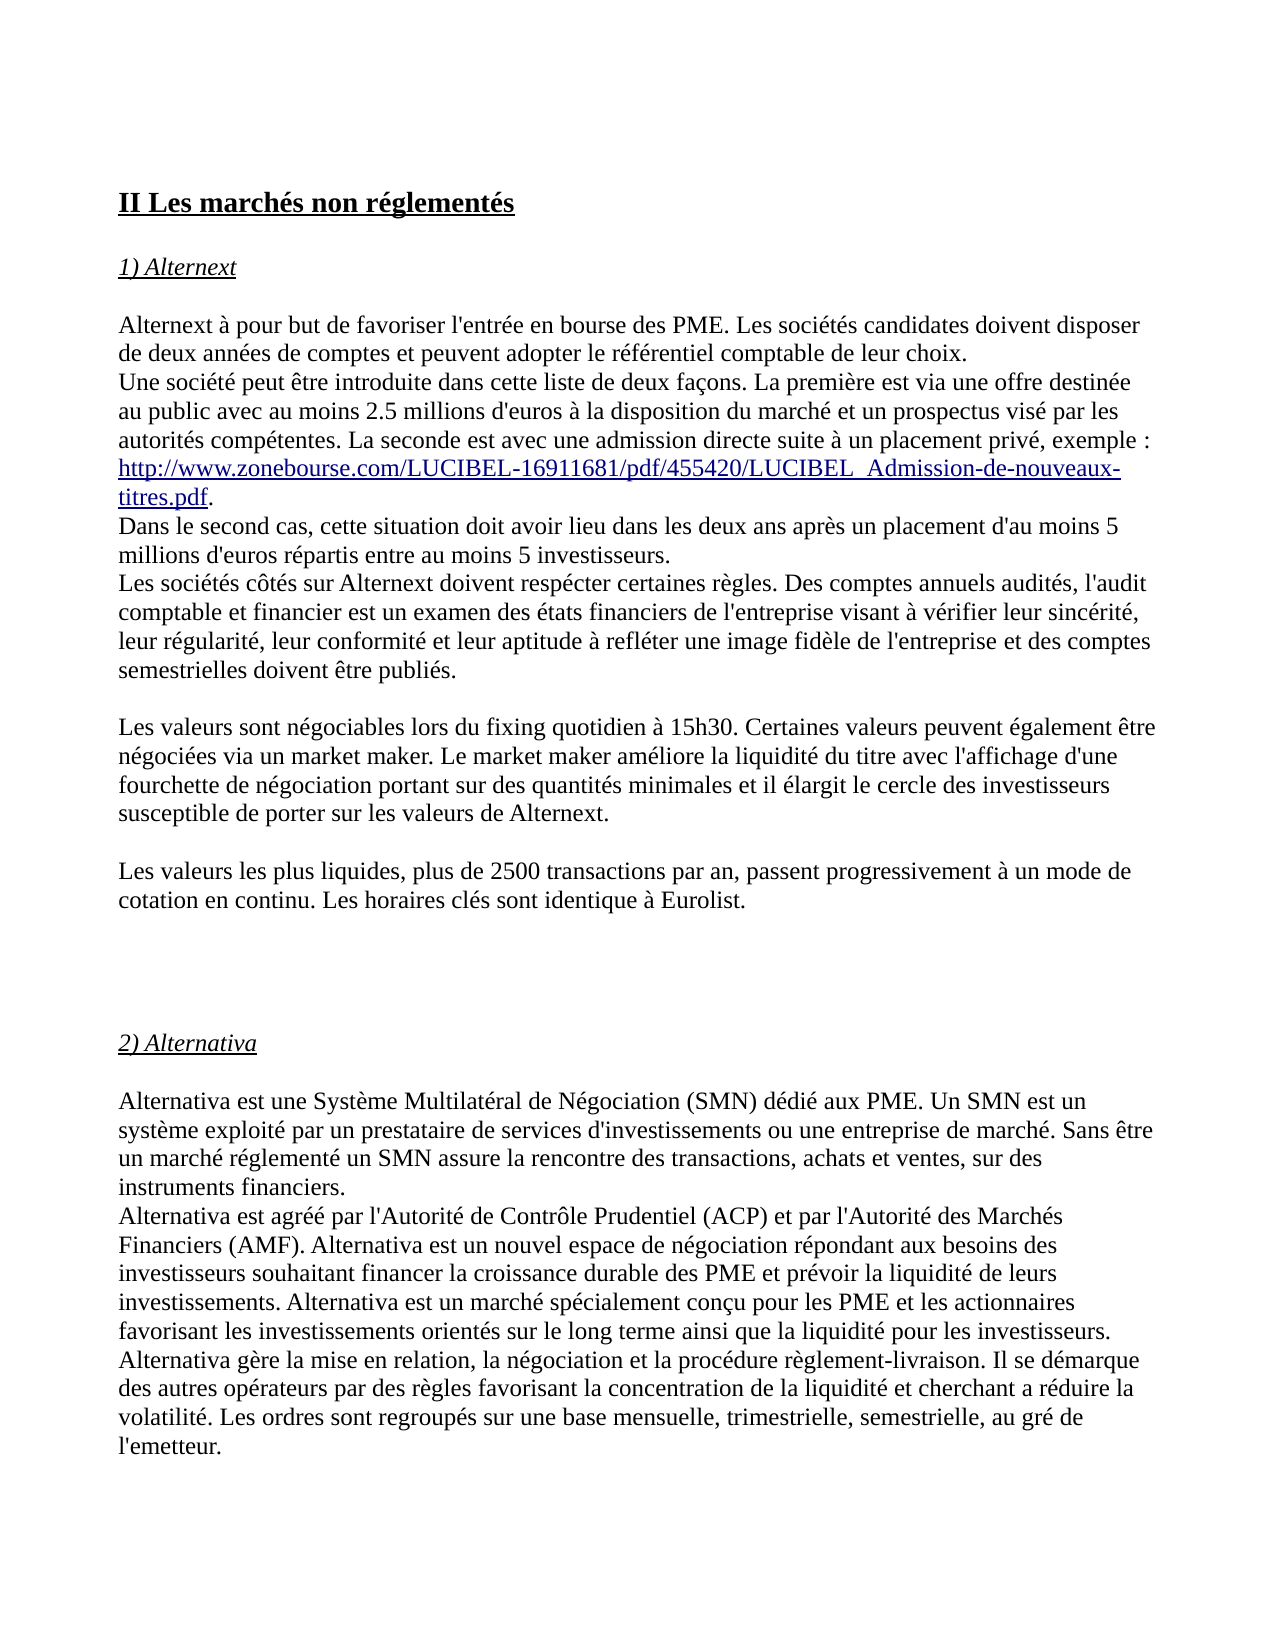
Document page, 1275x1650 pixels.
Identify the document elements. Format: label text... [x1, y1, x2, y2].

text Alternativa est une Système Multilatéral de Négociation (SMN) dédié aux PME. Un SMN est un système exploité par un prestataire de services d'investissements ou une entreprise de marché. Sans être un marché réglementé un SMN assure la rencontre des transactions, achats et ventes, sur des instruments financiers. [118, 1086, 1157, 1201]
text II Les marchés non réglementés [118, 185, 1157, 219]
text Une société peut être introduite dans cette liste de deux façons. La première est via une offre destinée au public avec au moins 2.5 millions d'euros à la disposition du marché et un prospectus visé par les autorités compétentes. La seconde est avec une admission directe suite à un placement privé, exemple : http://www.zonebourse.com/LUCIBEL-16911681/pdf/455420/LUCIBEL_Admission-de-nouveaux-titres.pdf. [118, 367, 1157, 511]
text Dans le second cas, cette situation doit avoir lieu dans les deux ans après un placement d'au moins 5 millions d'euros répartis entre au moins 5 investisseurs. [118, 511, 1157, 568]
text Les sociétés côtés sur Alternext doivent respécter certaines règles. Des comptes annuels audités, l'audit comptable et financier est un examen des états financiers de l'entreprise visant à vérifier leur sincérité, leur régularité, leur conformité et leur aptitude à refléter une image fidèle de l'entreprise et des comptes semestrielles doivent être publiés. [118, 568, 1157, 683]
text Alternativa gère la mise en relation, la négociation et la procédure règlement-livraison. Il se démarque des autres opérateurs par des règles favorisant la concentration de la liquidité et cherchant a réduire la volatilité. Les ordres sont regroupés sur une base mensuelle, trimestrielle, semestrielle, au gré de l'emetteur. [118, 1345, 1157, 1460]
text 1) Alternext [118, 252, 1157, 281]
text Alternext à pour but de favoriser l'entrée en bourse des PME. Les sociétés candidates doivent disposer de deux années de comptes et peuvent adopter le référentiel comptable de leur choix. [118, 310, 1157, 367]
text 2) Alternativa [118, 1028, 1157, 1057]
text Les valeurs sont négociables lors du fixing quotidien à 15h30. Certaines valeurs peuvent également être négociées via un market maker. Le market maker améliore la liquidité du titre avec l'affichage d'une fourchette de négociation portant sur des quantités minimales et il élargit le cercle des investisseurs susceptible de porter sur les valeurs de Alternext. [118, 712, 1157, 827]
text Les valeurs les plus liquides, plus de 2500 transactions par an, passent progressivement à un mode de cotation en continu. Les horaires clés sont identique à Eurolist. [118, 856, 1157, 913]
text Alternativa est agréé par l'Autorité de Contrôle Prudentiel (ACP) et par l'Autorité des Marchés Financiers (AMF). Alternativa est un nouvel espace de négociation répondant aux besoins des investisseurs souhaitant financer la croissance durable des PME et prévoir la liquidité de leurs investissements. Alternativa est un marché spécialement conçu pour les PME et les actionnaires favorisant les investissements orientés sur le long terme ainsi que la liquidité pour les investisseurs. [118, 1201, 1157, 1345]
